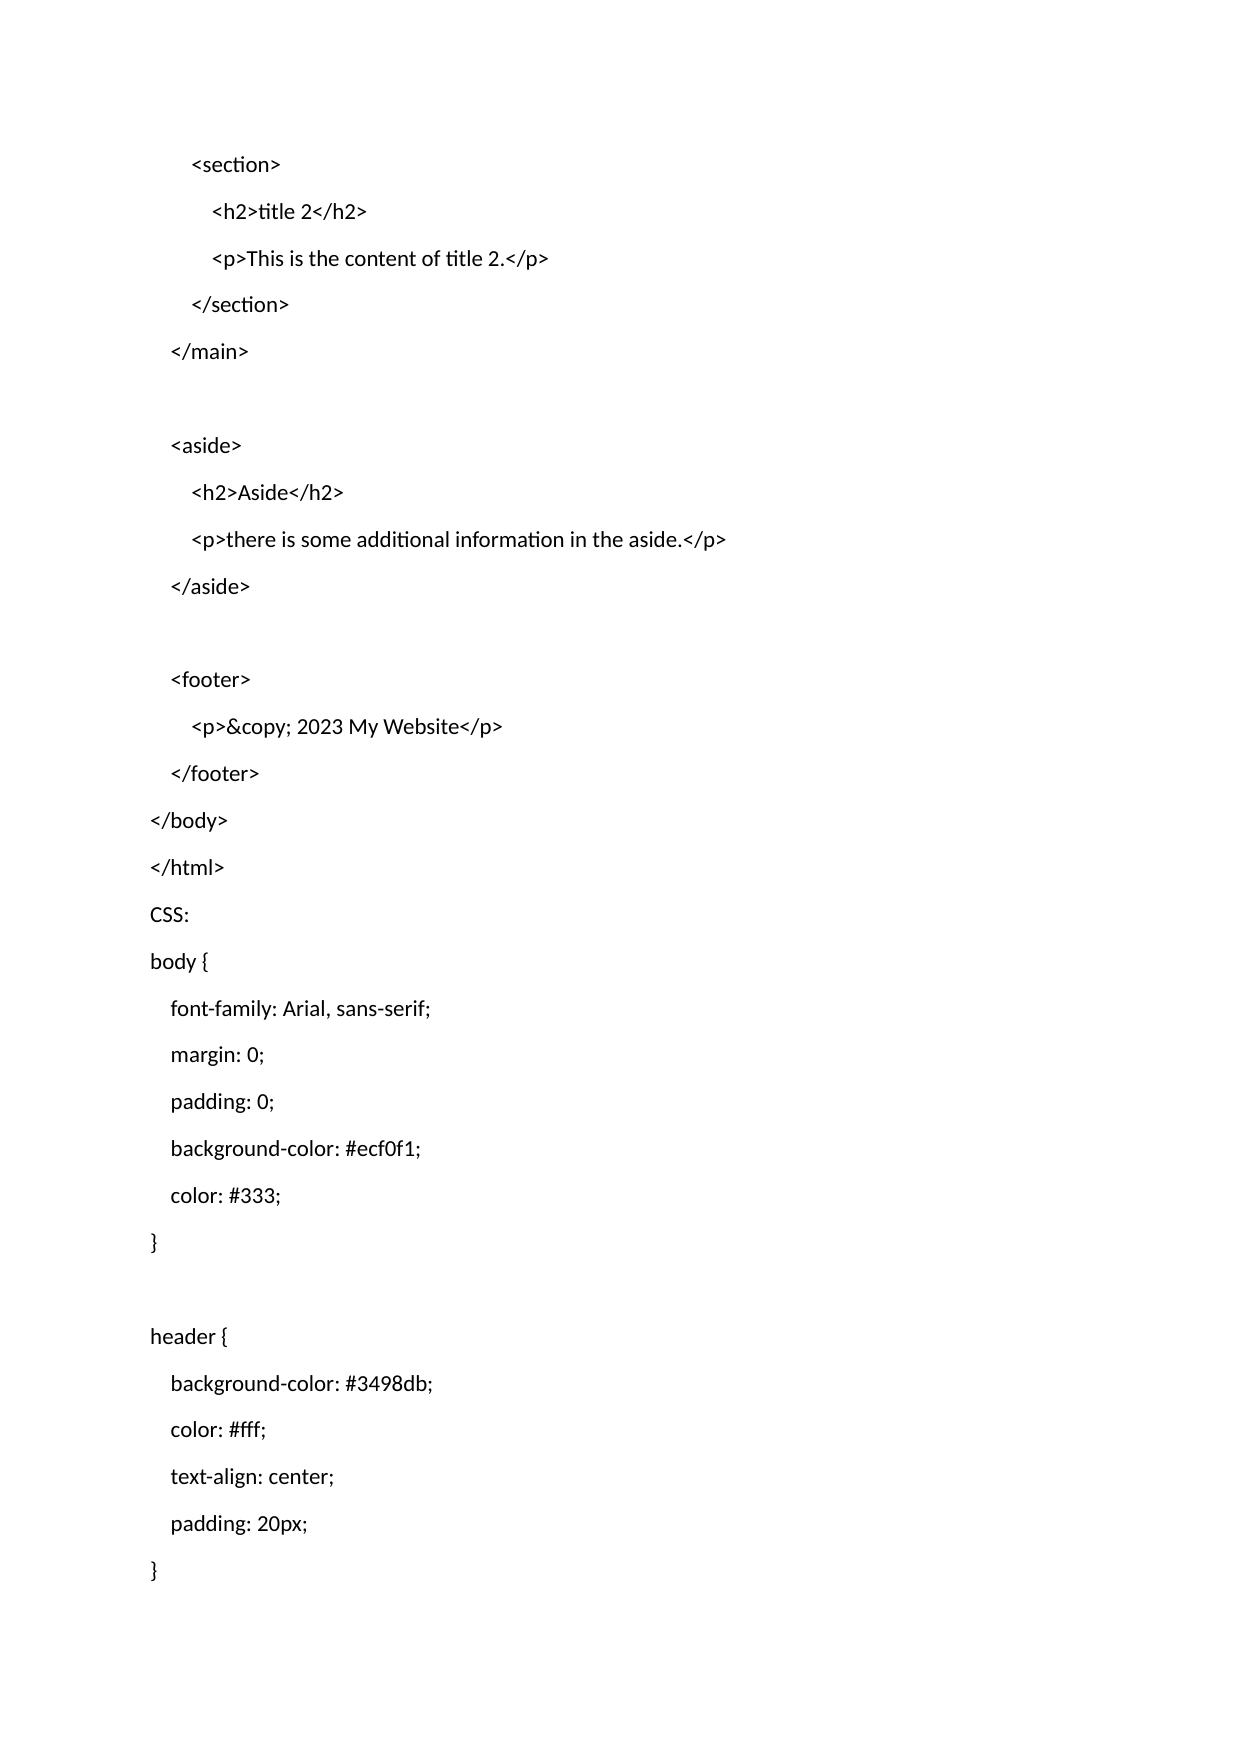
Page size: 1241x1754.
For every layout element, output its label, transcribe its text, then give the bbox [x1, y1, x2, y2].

text color: #333; [150, 1181, 1090, 1209]
text <h2>Aside</h2> [150, 478, 1090, 506]
text } [150, 1228, 1090, 1256]
text text-align: center; [150, 1462, 1090, 1491]
text background-color: #ecf0f1; [150, 1134, 1090, 1162]
text color: #fff; [150, 1416, 1090, 1444]
text </section> [150, 291, 1090, 319]
text body { [150, 947, 1090, 975]
text padding: 0; [150, 1087, 1090, 1116]
text <p>&copy; 2023 My Website</p> [150, 712, 1090, 741]
text </main> [150, 337, 1090, 366]
text <footer> [150, 666, 1090, 694]
text <p>This is the content of title 2.</p> [150, 244, 1090, 272]
text </html> [150, 853, 1090, 881]
text padding: 20px; [150, 1509, 1090, 1537]
text <aside> [150, 431, 1090, 459]
text font-family: Arial, sans-serif; [150, 994, 1090, 1022]
text background-color: #3498db; [150, 1369, 1090, 1397]
text </aside> [150, 572, 1090, 600]
text } [150, 1556, 1090, 1584]
text <h2>title 2</h2> [150, 197, 1090, 225]
text </footer> [150, 759, 1090, 787]
text margin: 0; [150, 1041, 1090, 1069]
text header { [150, 1322, 1090, 1350]
text </body> [150, 806, 1090, 834]
text <section> [150, 150, 1090, 178]
text <p>there is some additional information in the aside.</p> [150, 525, 1090, 553]
text CSS: [150, 900, 1090, 928]
